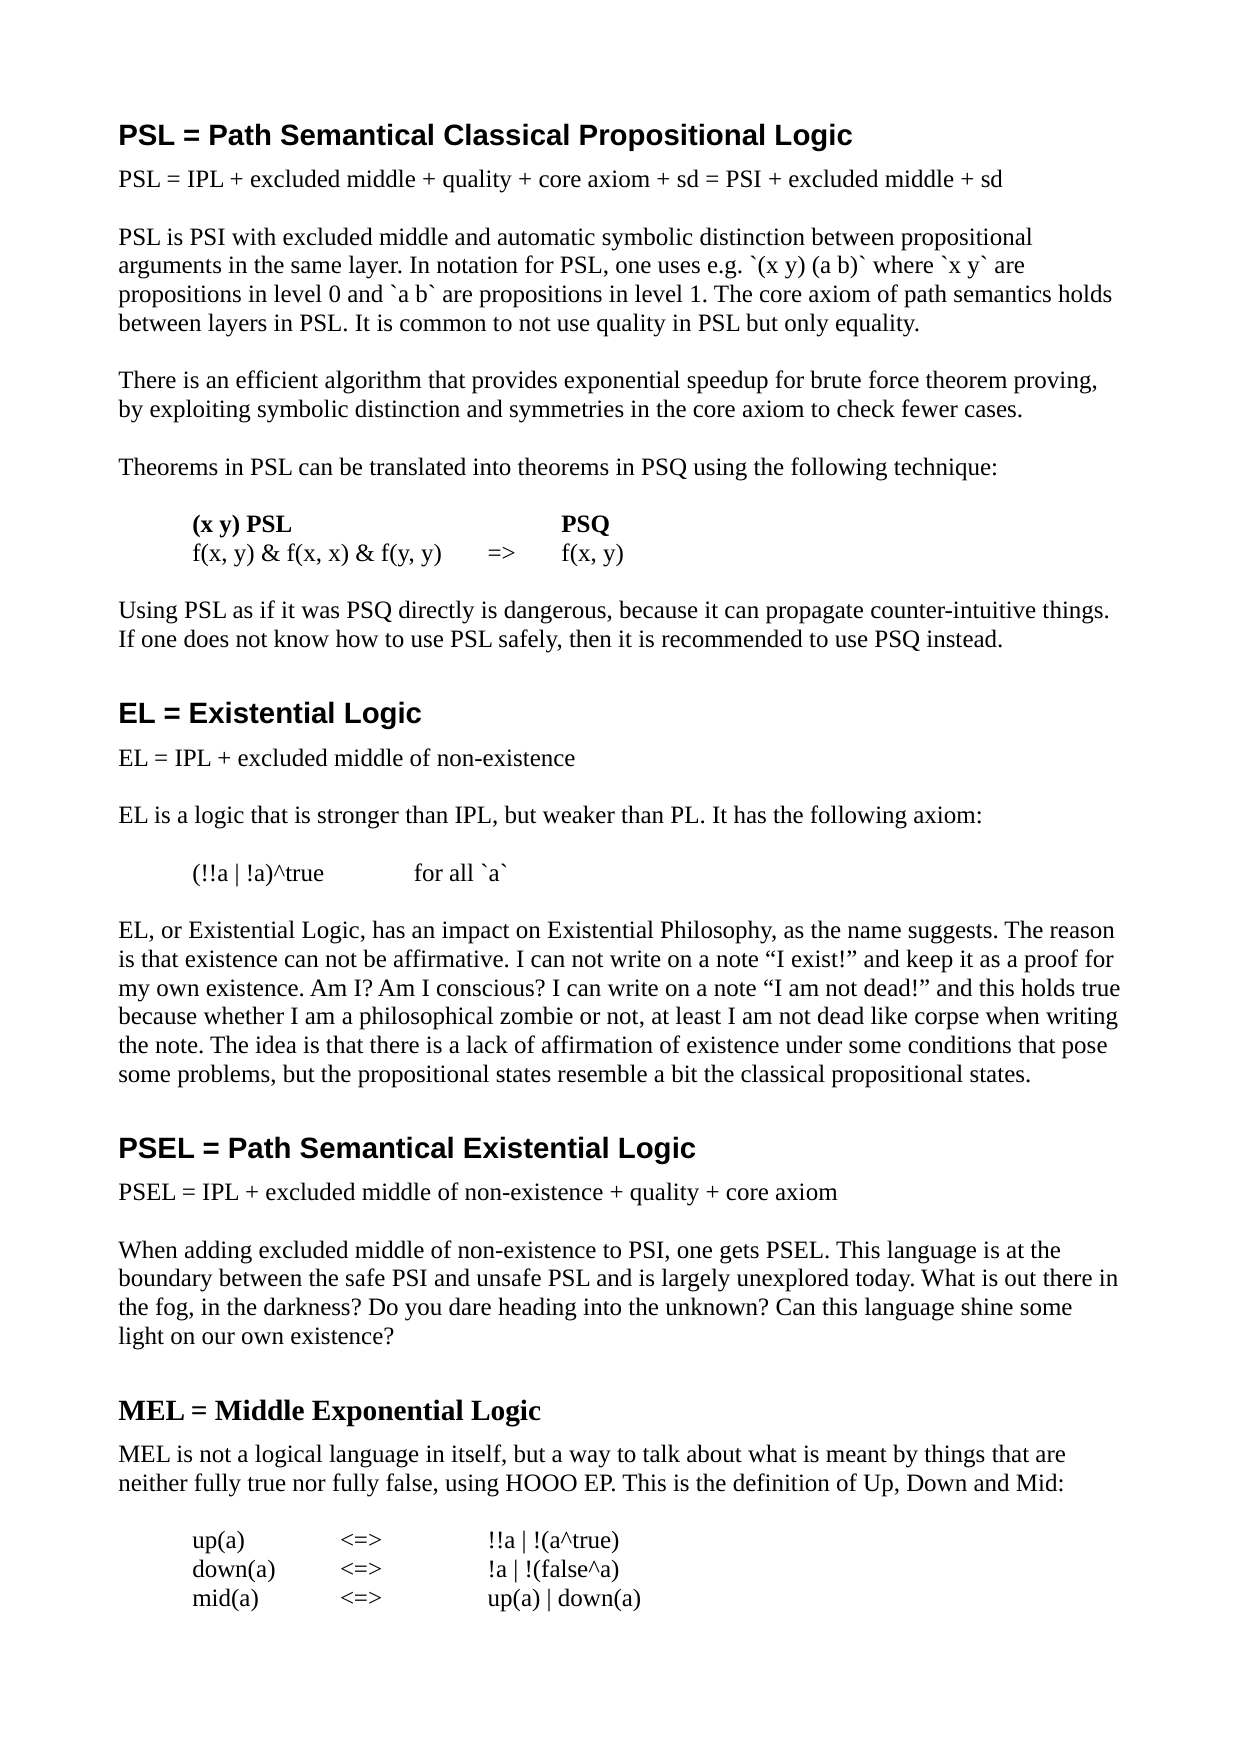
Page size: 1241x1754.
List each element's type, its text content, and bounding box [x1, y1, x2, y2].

text PSEL = IPL + excluded middle of non-existence + quality + core axiom [118, 1177, 1122, 1206]
subtitle PSL = Path Semantical Classical Propositional Logic [118, 118, 1122, 152]
text (x y) PSL PSQ f(x, y) & f(x, x) & f(y, y) => f(x, y) Using PSL as if it was PSQ directly is dangerous, because it can propagate counter-intuitive things. If one does not know how to use PSL safely, then it is recommended to use PSQ instead. [118, 509, 1122, 653]
text PSL = IPL + excluded middle + quality + core axiom + sd = PSI + excluded middle + sd [118, 164, 1122, 193]
text MEL is not a logical language in itself, but a way to talk about what is meant by things that are neither fully true nor fully false, using HOOO EP. This is the definition of Up, Down and Mid: [118, 1439, 1122, 1497]
text There is an efficient algorithm that provides exponential speedup for brute force theorem proving, by exploiting symbolic distinction and symmetries in the core axiom to check fewer cases. [118, 366, 1122, 423]
text When adding excluded middle of non-existence to PSI, one gets PSEL. This language is at the boundary between the safe PSI and unsafe PSL and is largely unexplored today. What is out there in the fog, in the darkness? Do you dare heading into the unknown? Can this language shine some light on our own existence? [118, 1235, 1122, 1350]
subtitle PSEL = Path Semantical Existential Logic [118, 1131, 1122, 1165]
text up(a) <=> !!a | !(a^true) [118, 1526, 1122, 1554]
text EL is a logic that is stronger than IPL, but weaker than PL. It has the following axiom: [118, 800, 1122, 829]
subtitle MEL = Middle Exponential Logic [118, 1393, 1122, 1427]
text EL = IPL + excluded middle of non-existence [118, 743, 1122, 771]
text PSL is PSI with excluded middle and automatic symbolic distinction between propositional arguments in the same layer. In notation for PSL, one uses e.g. `(x y) (a b)` where `x y` are propositions in level 0 and `a b` are propositions in level 1. The core axiom of path semantics holds between layers in PSL. It is common to not use quality in PSL but only equality. [118, 222, 1122, 337]
text down(a) <=> !a | !(false^a) [118, 1554, 1122, 1583]
subtitle EL = Existential Logic [118, 696, 1122, 730]
text EL, or Existential Logic, has an impact on Existential Philosophy, as the name suggests. The reason is that existence can not be affirmative. I can not write on a note “I exist!” and keep it as a proof for my own existence. Am I? Am I conscious? I can write on a note “I am not dead!” and this holds true because whether I am a philosophical zombie or not, at least I am not dead like corpse when writing the note. The idea is that there is a lack of affirmation of existence under some conditions that pose some problems, but the propositional states resemble a bit the classical propositional states. [118, 915, 1122, 1088]
text Theorems in PSL can be translated into theorems in PSQ using the following technique: [118, 452, 1122, 509]
text (!!a | !a)^true for all `a` [118, 858, 1122, 886]
text mid(a) <=> up(a) | down(a) [118, 1583, 1122, 1612]
